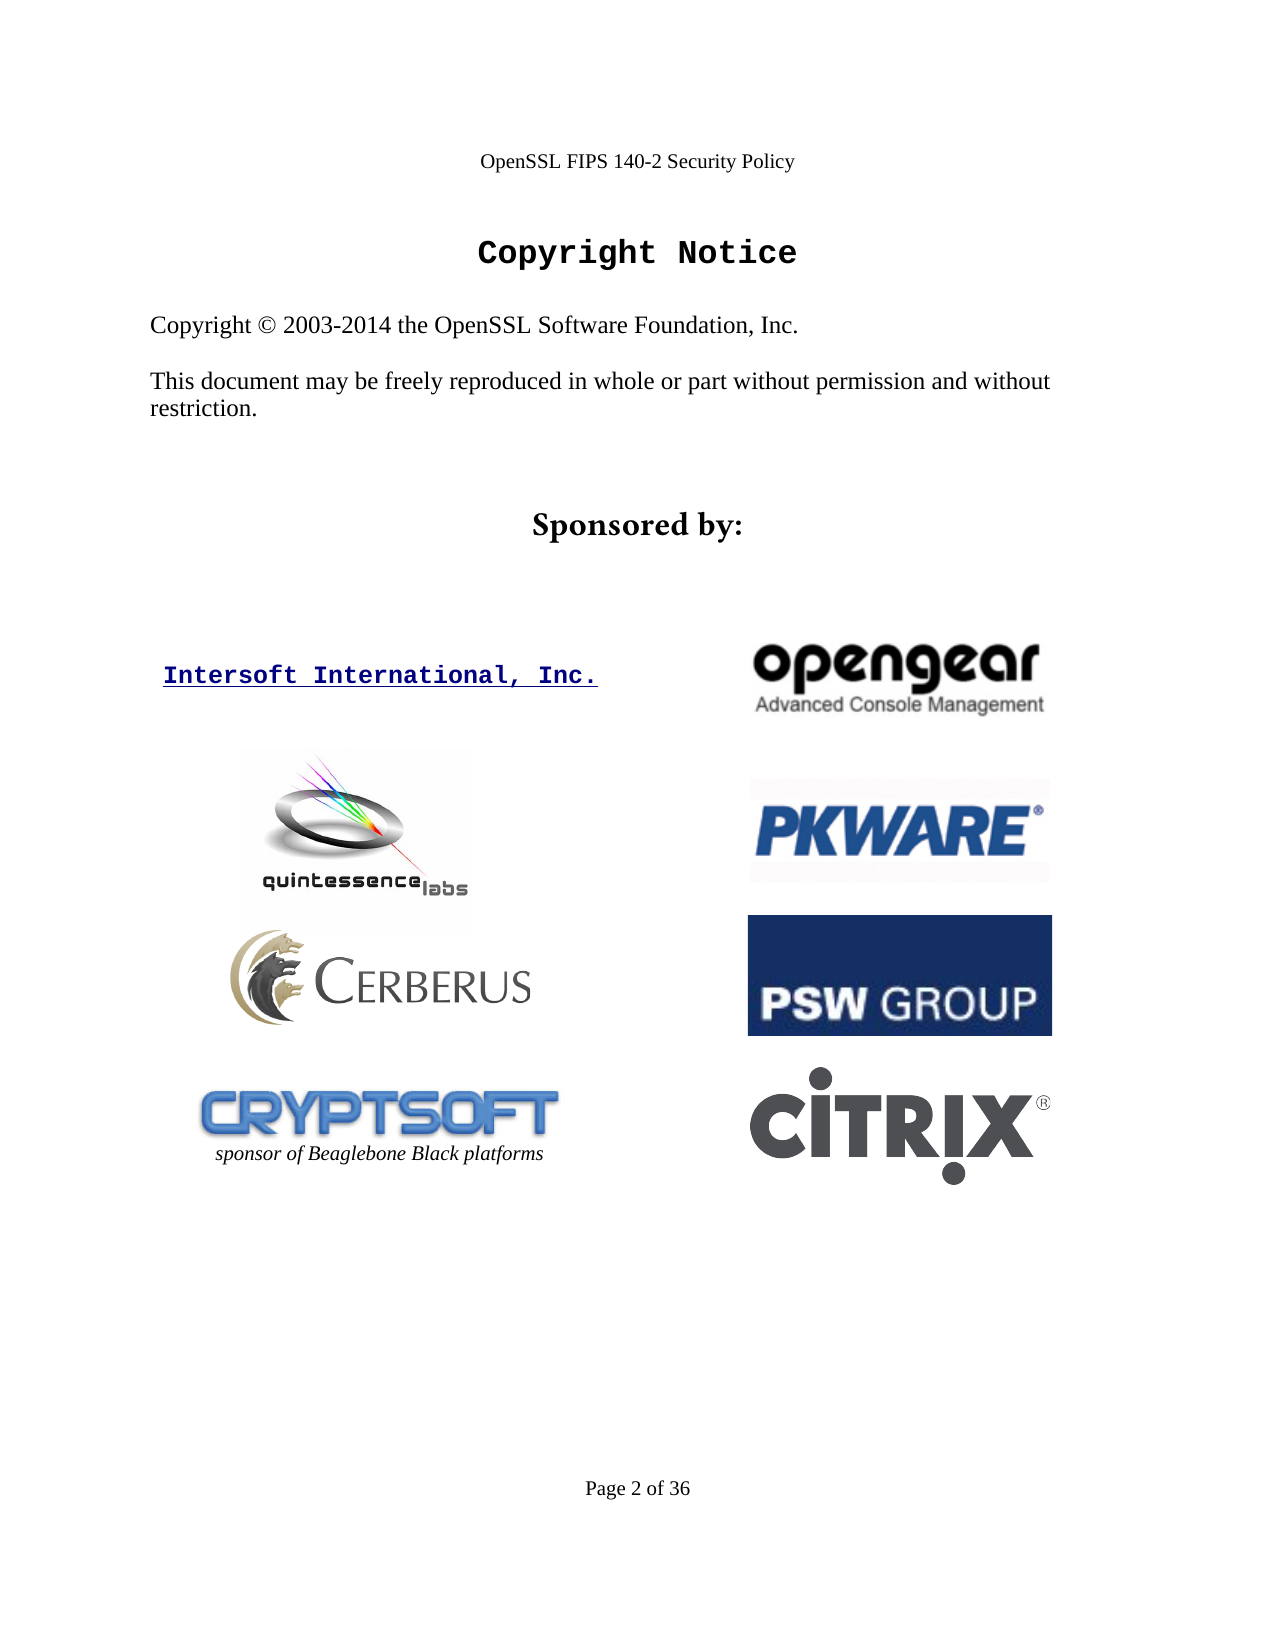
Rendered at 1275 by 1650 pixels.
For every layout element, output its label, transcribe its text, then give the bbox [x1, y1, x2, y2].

table_cell [118, 750, 239, 900]
picture [230, 749, 531, 1025]
table_cell [643, 1050, 1157, 1200]
picture [750, 779, 1050, 883]
table_header [643, 600, 1157, 750]
table_cell [118, 1165, 643, 1200]
table_cell [118, 1200, 643, 1350]
text Copyright Notice [150, 236, 1125, 274]
text Copyright © 2003-2014 the OpenSSL Software Foundation, Inc. [150, 311, 1125, 339]
picture [750, 1067, 1050, 1185]
text This document may be freely reproduced in whole or part without permission and without restriction. [150, 367, 1125, 422]
picture [192, 1081, 568, 1142]
picture [747, 915, 1053, 1036]
picture [750, 641, 1050, 718]
table_header Intersoft International, Inc. [118, 600, 643, 750]
table_cell [643, 1200, 1157, 1350]
text Sponsored by: [150, 505, 1125, 543]
table_cell [118, 1050, 643, 1164]
table_cell [118, 1025, 643, 1050]
table_cell [643, 900, 1157, 1050]
table_cell [643, 750, 1157, 900]
table_cell [472, 900, 643, 1024]
table_cell [118, 900, 239, 1024]
table_cell [472, 750, 643, 900]
